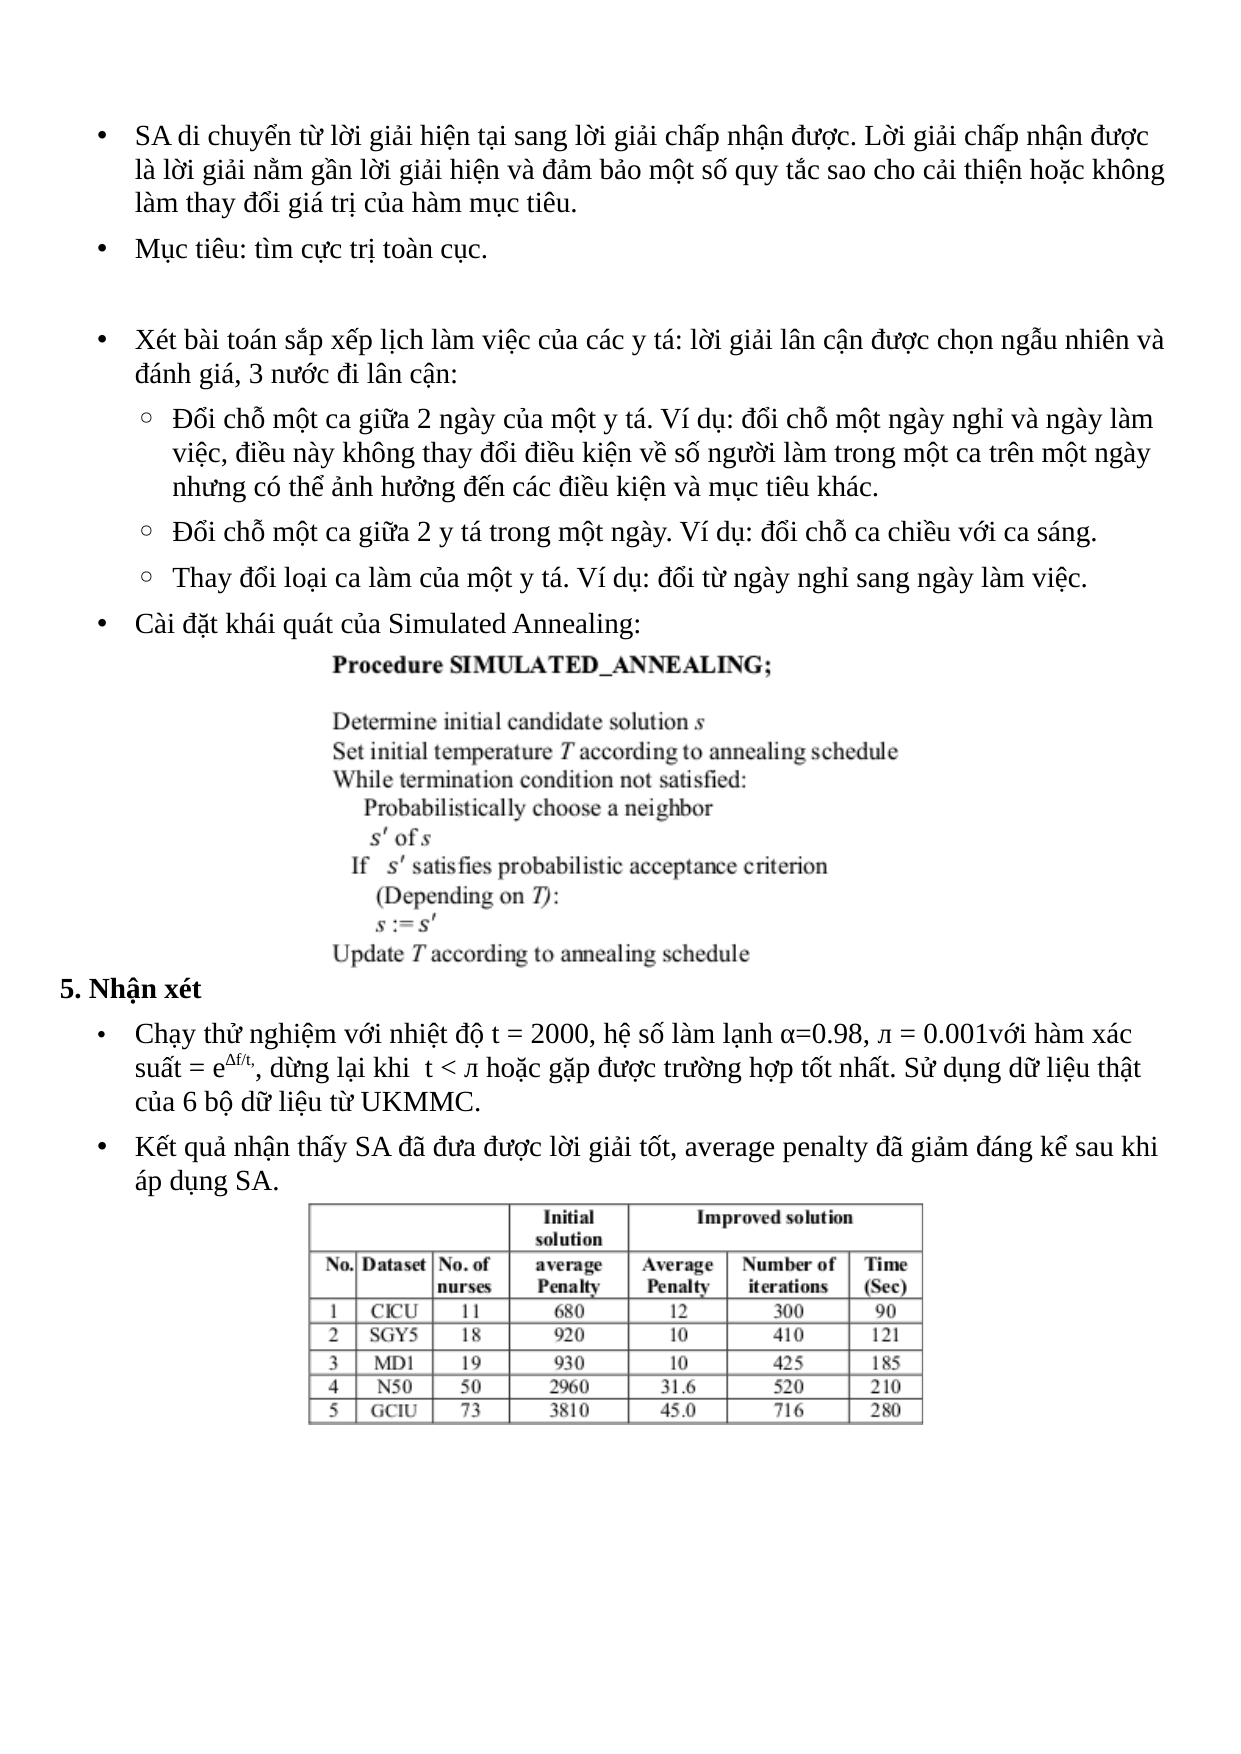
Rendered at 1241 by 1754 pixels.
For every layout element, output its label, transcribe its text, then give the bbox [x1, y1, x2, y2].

list Chạy thử nghiệm với nhiệt độ t = 2000, hệ số làm lạnh α=0.98, л = 0.001với hàm xác suất = е∆f/t,, dừng lại khi t < л hoặc gặp được trường hợp tốt nhất. Sử dụng dữ liệu thật của 6 bộ dữ liệu từ UKMMC. [97, 1017, 1168, 1117]
list Thay đổi loại ca làm của một y tá. Ví dụ: đổi từ ngày nghỉ sang ngày làm việc. [134, 560, 1168, 594]
list Cài đặt khái quát của Simulated Annealing: [97, 606, 1168, 639]
list Đổi chỗ một ca giữa 2 ngày của một y tá. Ví dụ: đổi chỗ một ngày nghỉ và ngày làm việc, điều này không thay đổi điều kiện về số người làm trong một ca trên một ngày nhưng có thể ảnh hưởng đến các điều kiện và mục tiêu khác. [134, 402, 1168, 502]
text 5. Nhận xét [59, 971, 1168, 1004]
list Đổi chỗ một ca giữa 2 y tá trong một ngày. Ví dụ: đổi chỗ ca chiều với ca sáng. [134, 514, 1168, 548]
picture [307, 1202, 924, 1425]
list Xét bài toán sắp xếp lịch làm việc của các y tá: lời giải lân cận được chọn ngẫu nhiên và đánh giá, 3 nước đi lân cận: [97, 322, 1168, 389]
list Mục tiêu: tìm cực trị toàn cục. [97, 231, 1168, 264]
list Kết quả nhận thấy SA đã đưa được lời giải tốt, average penalty đã giảm đáng kể sau khi áp dụng SA. [97, 1129, 1168, 1196]
picture [320, 645, 911, 990]
list SA di chuyển từ lời giải hiện tại sang lời giải chấp nhận được. Lời giải chấp nhận được là lời giải nằm gần lời giải hiện và đảm bảo một số quy tắc sao cho cải thiện hoặc không làm thay đổi giá trị của hàm mục tiêu. [97, 118, 1168, 219]
